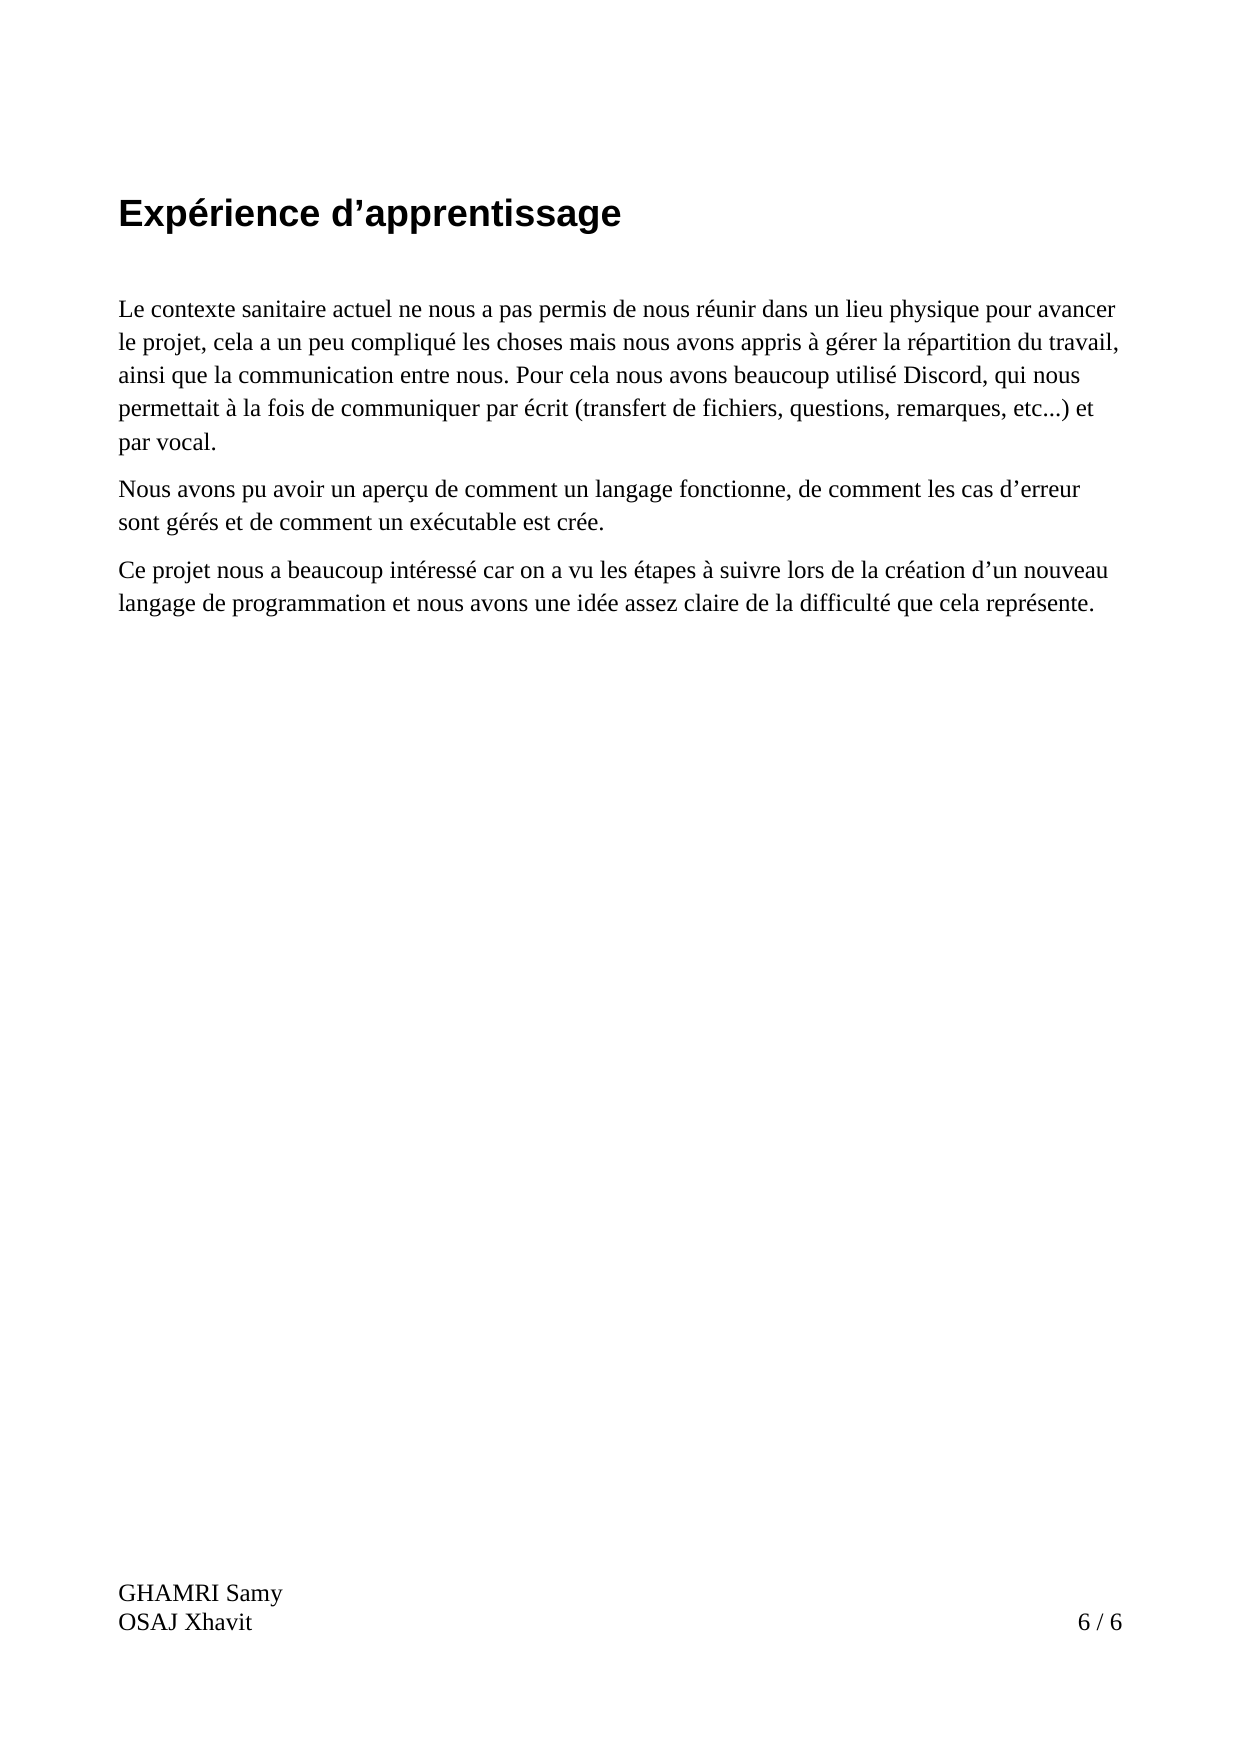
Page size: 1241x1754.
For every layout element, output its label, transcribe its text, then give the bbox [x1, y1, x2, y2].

text Ce projet nous a beaucoup intéressé car on a vu les étapes à suivre lors de la création d’un nouveau langage de programmation et nous avons une idée assez claire de la difficulté que cela représente. [118, 555, 1122, 617]
text Nous avons pu avoir un aperçu de comment un langage fonctionne, de comment les cas d’erreur sont gérés et de comment un exécutable est crée. [118, 474, 1122, 536]
text Le contexte sanitaire actuel ne nous a pas permis de nous réunir dans un lieu physique pour avancer le projet, cela a un peu compliqué les choses mais nous avons appris à gérer la répartition du travail, ainsi que la communication entre nous. Pour cela nous avons beaucoup utilisé Discord, qui nous permettait à la fois de communiquer par écrit (transfert de fichiers, questions, remarques, etc...) et par vocal. [118, 294, 1122, 455]
subtitle Expérience d’apprentissage [118, 191, 1122, 234]
